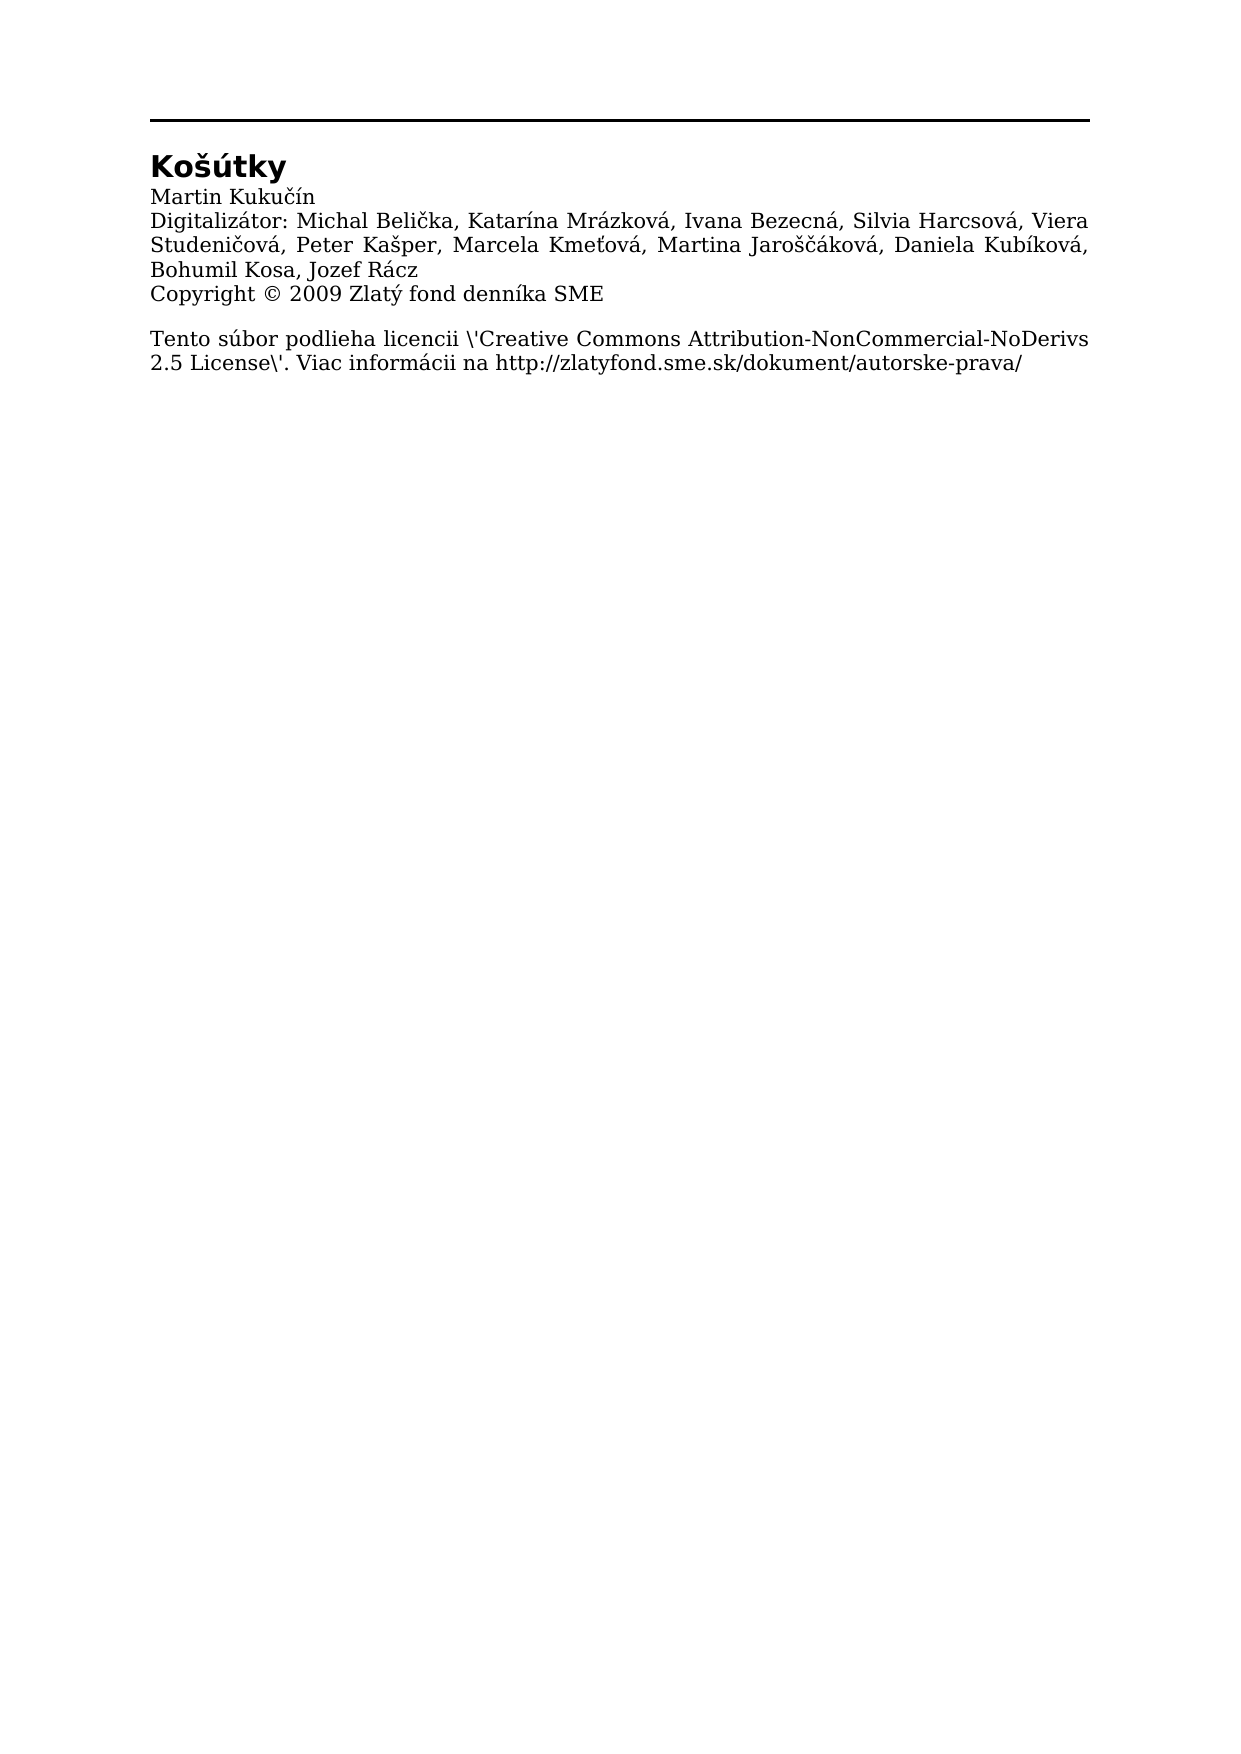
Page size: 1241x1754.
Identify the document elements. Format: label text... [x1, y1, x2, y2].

text Tento súbor podlieha licencii \'Creative Commons Attribution-NonCommercial-NoDerivs 2.5 License\'. Viac informácii na http://zlatyfond.sme.sk/dokument/autorske-prava/ [150, 327, 1090, 376]
text Martin Kukučín [150, 185, 1090, 209]
text Digitalizátor: Michal Belička, Katarína Mrázková, Ivana Bezecná, Silvia Harcsová, Viera Studeničová, Peter Kašper, Marcela Kmeťová, Martina Jaroščáková, Daniela Kubíková, Bohumil Kosa, Jozef Rácz [150, 209, 1090, 282]
text Copyright © 2009 Zlatý fond denníka SME [150, 282, 1090, 306]
text Košútky [150, 150, 1090, 185]
